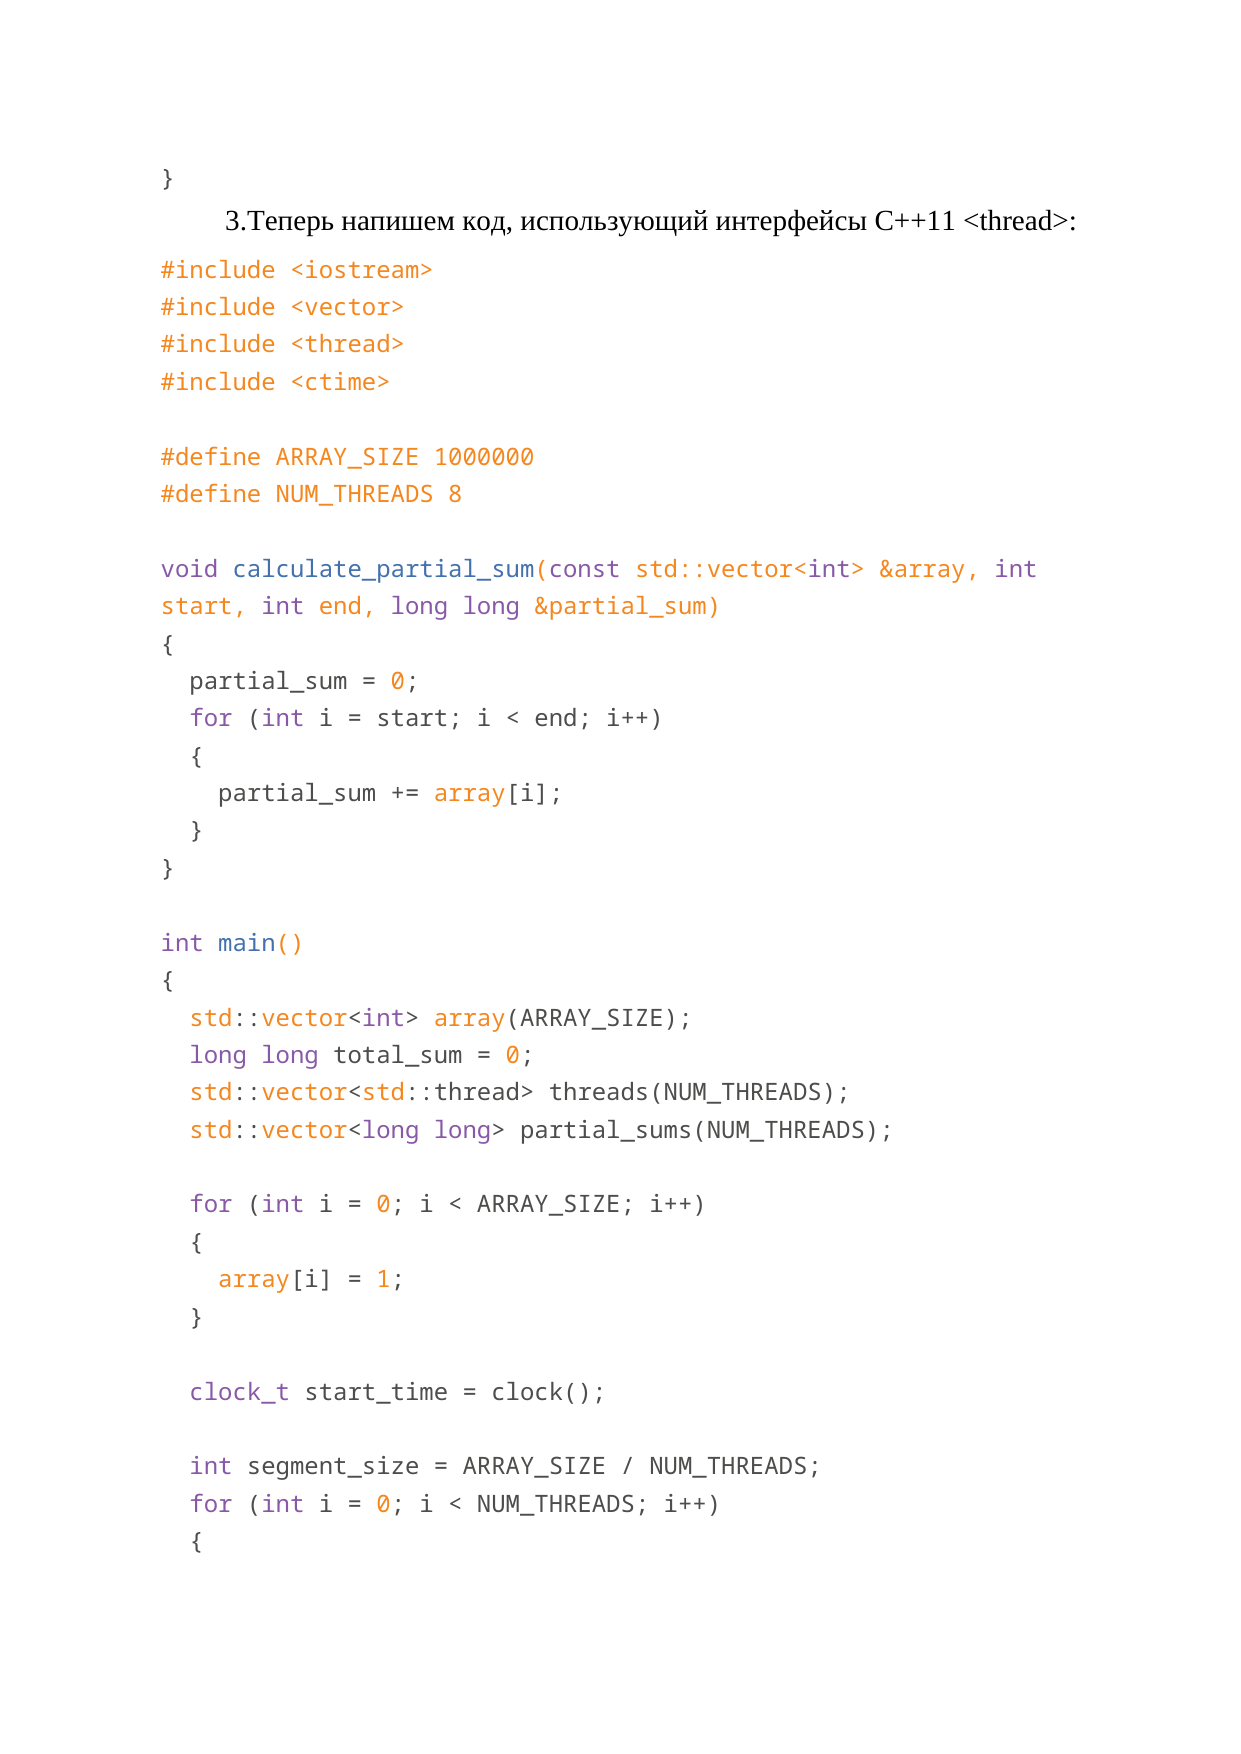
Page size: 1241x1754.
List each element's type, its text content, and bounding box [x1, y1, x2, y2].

text 3.Теперь напишем код, использующий интерфейсы C++11 <thread>: [150, 203, 1090, 237]
table_header } [150, 150, 1091, 203]
table_header #include <iostream> #include <vector> #include <thread> #include <ctime> #define ARRAY_SIZE 1000000 #define NUM_THREADS 8 void calculate_partial_sum(const std::vector<int> &array, int start, int end, long long &partial_sum) { partial_sum = 0; for (int i = start; i < end; i++) { partial_sum += array[i]; } } int main() { std::vector<int> array(ARRAY_SIZE); long long total_sum = 0; std::vector<std::thread> threads(NUM_THREADS); std::vector<long long> partial_sums(NUM_THREADS); for (int i = 0; i < ARRAY_SIZE; i++) { array[i] = 1; } clock_t start_time = clock(); int segment_size = ARRAY_SIZE / NUM_THREADS; for (int i = 0; i < NUM_THREADS; i++) { [150, 242, 1091, 1567]
